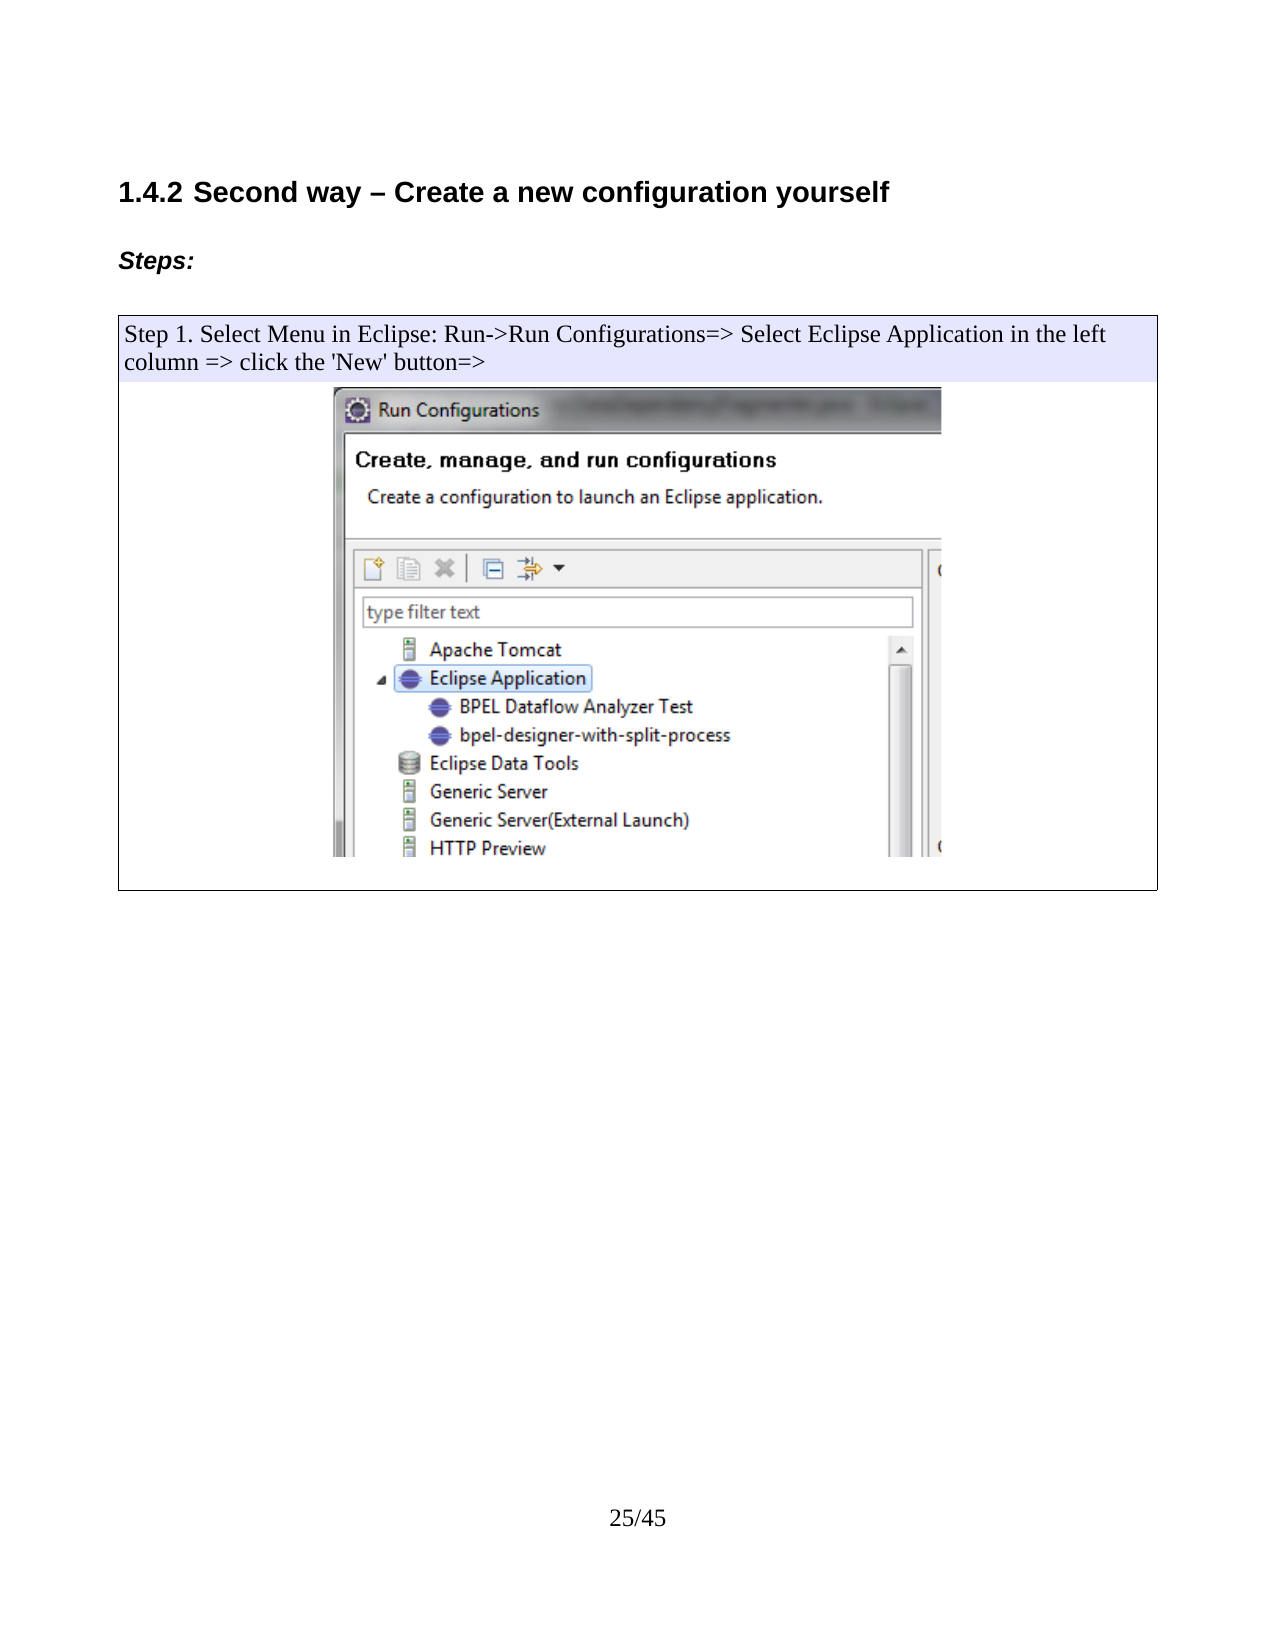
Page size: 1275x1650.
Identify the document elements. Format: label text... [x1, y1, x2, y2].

table_cell [119, 382, 1157, 890]
subtitle Steps: [118, 246, 1157, 302]
table_header Step 1. Select Menu in Eclipse: Run->Run Configurations=> Select Eclipse Application in the left column => click the 'New' button=> [119, 316, 1157, 382]
subtitle Second way – Create a new configuration yourself [118, 176, 1157, 209]
